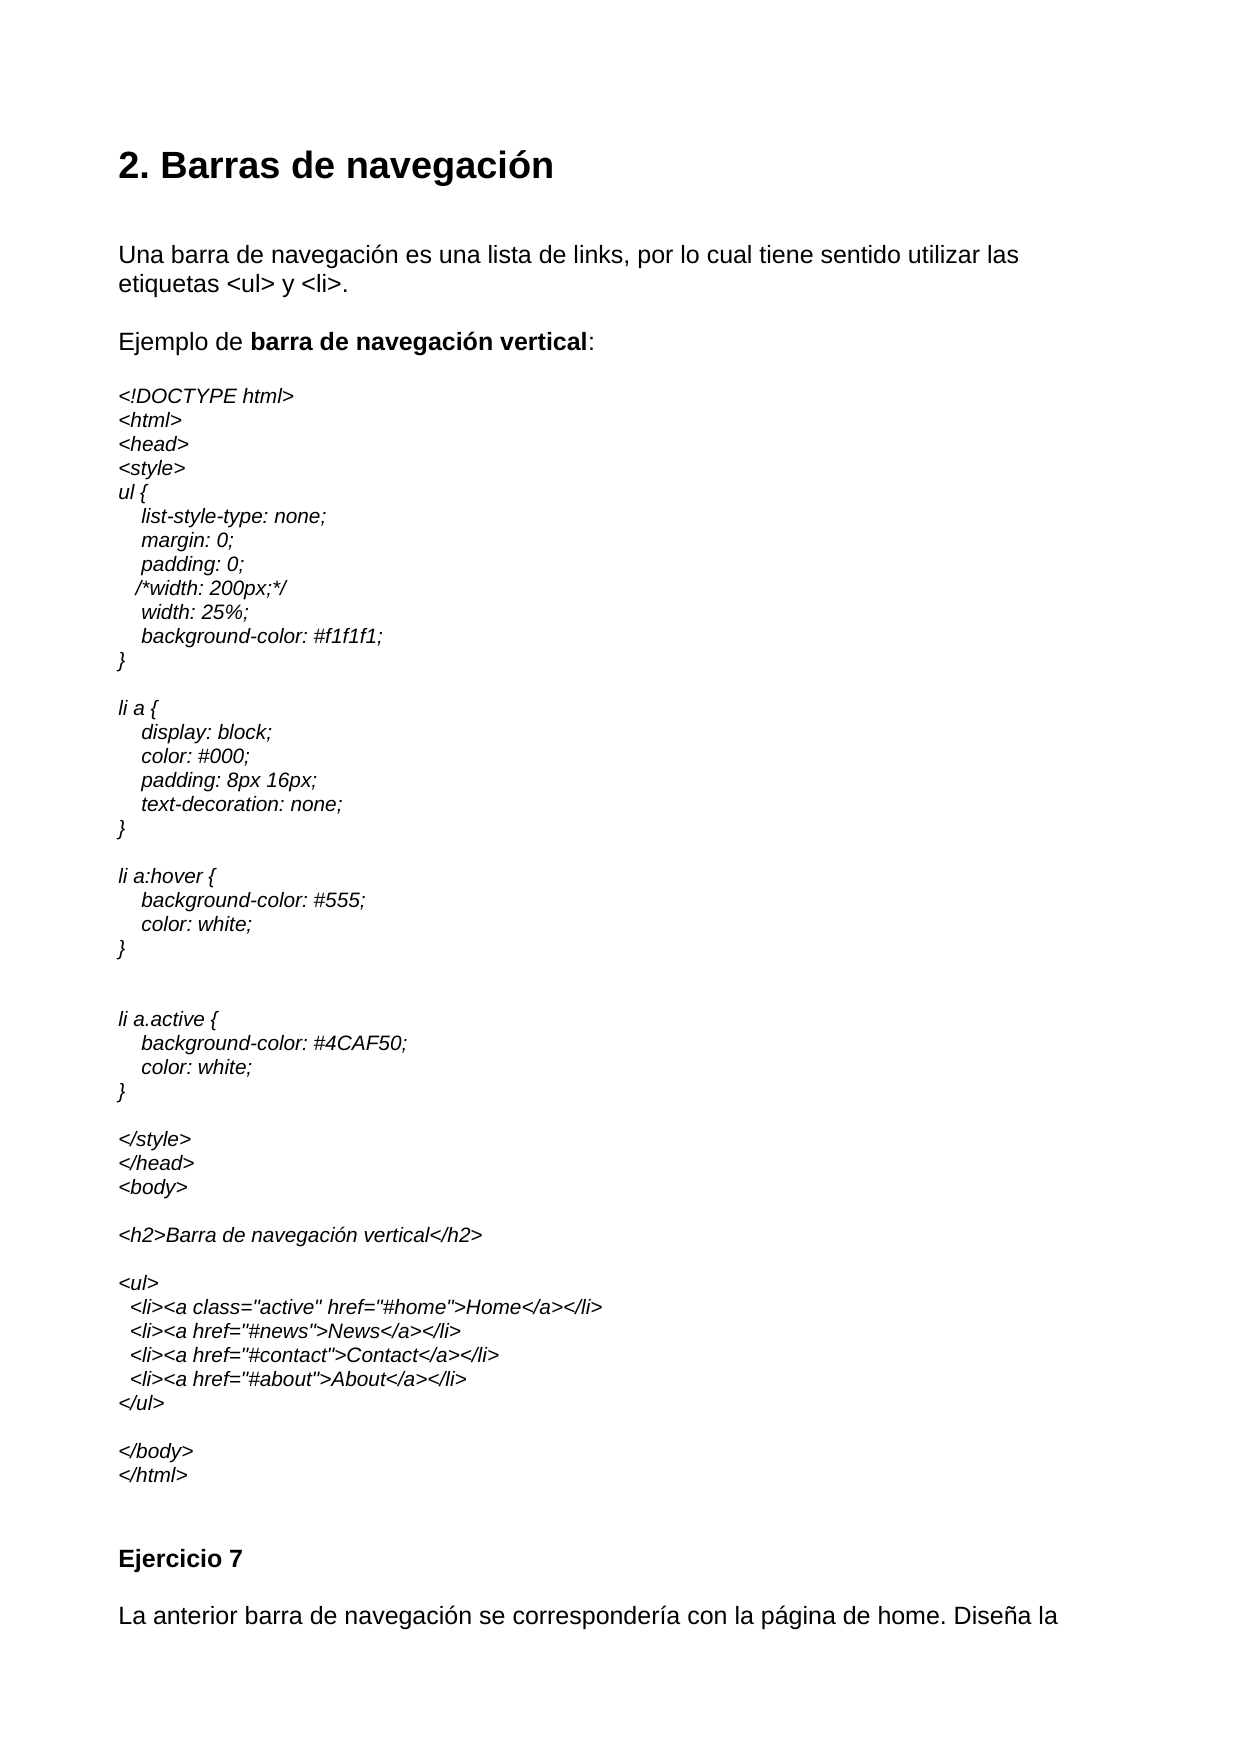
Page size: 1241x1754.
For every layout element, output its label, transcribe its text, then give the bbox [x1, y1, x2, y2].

text ul { [118, 480, 1122, 504]
text <li><a href="#contact">Contact</a></li> [118, 1343, 1122, 1367]
subtitle 2. Barras de navegación [118, 143, 1122, 187]
text text-decoration: none; [118, 792, 1122, 816]
text } [118, 1079, 1122, 1103]
text li a:hover { [118, 863, 1122, 887]
text <style> [118, 456, 1122, 480]
text color: #000; [118, 744, 1122, 768]
text } [118, 935, 1122, 959]
text li a { [118, 696, 1122, 720]
text </head> [118, 1151, 1122, 1175]
text La anterior barra de navegación se correspondería con la página de home. Diseña la [118, 1601, 1122, 1630]
text Ejercicio 7 [118, 1544, 1122, 1573]
text </style> [118, 1127, 1122, 1151]
text <li><a href="#news">News</a></li> [118, 1319, 1122, 1343]
text <!DOCTYPE html> [118, 384, 1122, 408]
text <li><a href="#about">About</a></li> [118, 1367, 1122, 1391]
text margin: 0; [118, 528, 1122, 552]
text </body> [118, 1438, 1122, 1462]
text background-color: #555; [118, 887, 1122, 911]
text <head> [118, 432, 1122, 456]
text <li><a class="active" href="#home">Home</a></li> [118, 1295, 1122, 1319]
text padding: 0; [118, 552, 1122, 576]
text Ejemplo de barra de navegación vertical: [118, 327, 1122, 356]
text li a.active { [118, 1007, 1122, 1031]
text list-style-type: none; [118, 504, 1122, 528]
text color: white; [118, 911, 1122, 935]
text color: white; [118, 1055, 1122, 1079]
text display: block; [118, 720, 1122, 744]
text </html> [118, 1462, 1122, 1486]
text } [118, 816, 1122, 839]
text <body> [118, 1175, 1122, 1199]
text padding: 8px 16px; [118, 768, 1122, 792]
text <ul> [118, 1271, 1122, 1295]
text background-color: #f1f1f1; [118, 624, 1122, 648]
text </ul> [118, 1391, 1122, 1414]
text Una barra de navegación es una lista de links, por lo cual tiene sentido utilizar las etiquetas <ul> y <li>. [118, 241, 1122, 298]
text <html> [118, 408, 1122, 432]
text } [118, 648, 1122, 672]
text <h2>Barra de navegación vertical</h2> [118, 1223, 1122, 1247]
text width: 25%; [118, 600, 1122, 624]
text /*width: 200px;*/ [118, 576, 1122, 600]
text background-color: #4CAF50; [118, 1031, 1122, 1055]
